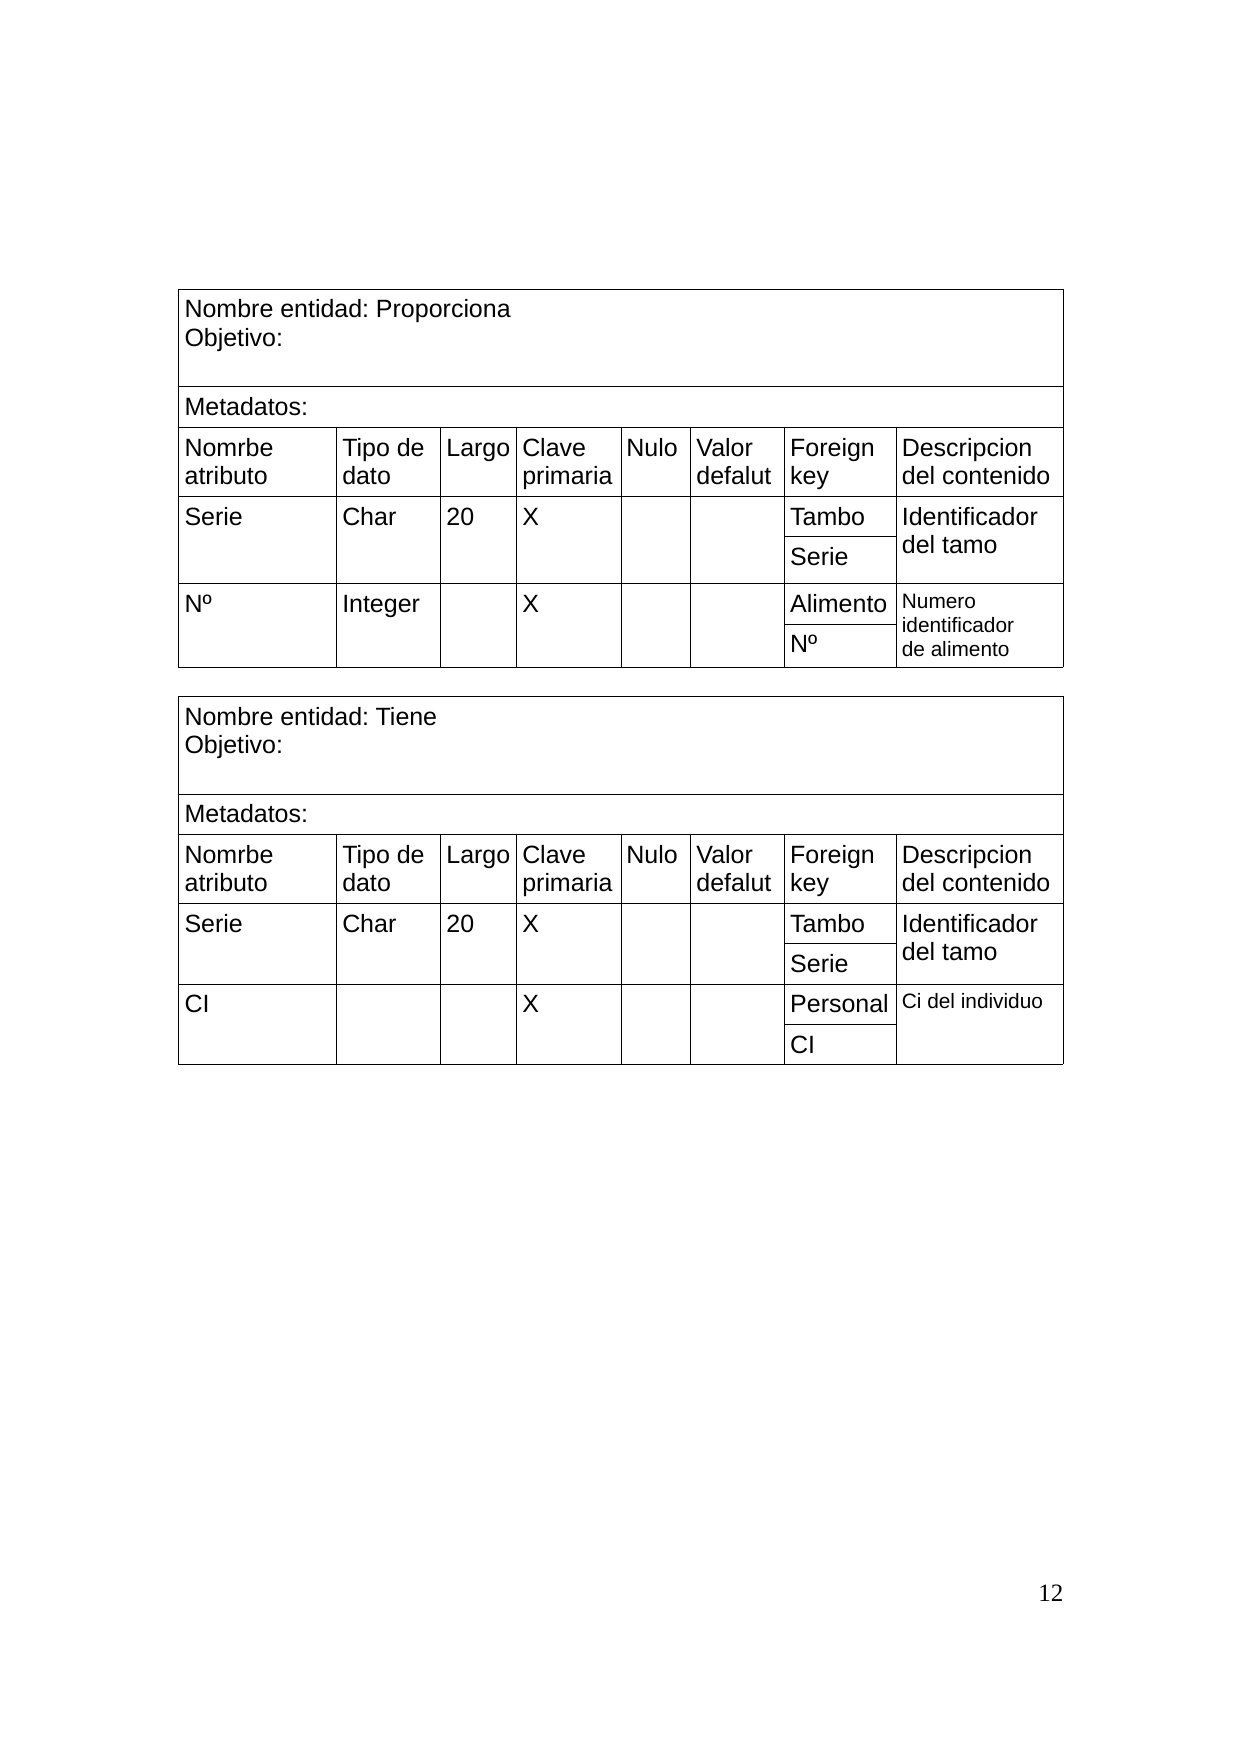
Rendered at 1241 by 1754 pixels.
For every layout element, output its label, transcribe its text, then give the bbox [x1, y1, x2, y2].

table_cell Tambo [785, 904, 896, 943]
table_cell Descripcion del contenido [897, 428, 1063, 496]
table_header Integer [337, 584, 440, 667]
table_cell X [517, 497, 621, 583]
table_cell [622, 904, 690, 983]
table_cell Valor defalut [691, 835, 784, 903]
table_cell [622, 985, 690, 1064]
table_cell Tipo de dato [337, 835, 440, 903]
table_cell Identificador del tamo [897, 904, 1063, 983]
table_cell CI [179, 985, 336, 1064]
table_cell Foreign key [785, 428, 896, 496]
table_header [622, 584, 690, 667]
table_cell Clave primaria [517, 835, 621, 903]
table_cell 20 [441, 904, 516, 983]
table_cell [441, 985, 516, 1064]
table_header Alimento [785, 584, 896, 624]
table_cell Tipo de dato [337, 428, 440, 496]
table_cell [337, 985, 440, 1064]
table_header [441, 584, 516, 667]
table_cell Char [337, 497, 440, 583]
table_cell Largo [441, 835, 516, 903]
table_cell Nº [785, 625, 896, 667]
table_cell [622, 497, 690, 583]
table_header Nombre entidad: Proporciona Objetivo: [179, 290, 1063, 386]
table_cell [691, 497, 784, 583]
table_cell Descripcion del contenido [897, 835, 1063, 903]
table_cell Nomrbe atributo [179, 428, 336, 496]
table_cell Metadatos: [179, 795, 1063, 834]
table_cell Serie [785, 537, 896, 583]
table_cell 20 [441, 497, 516, 583]
table_cell Valor defalut [691, 428, 784, 496]
table_cell Ci del individuo [897, 985, 1063, 1064]
table_cell [691, 985, 784, 1064]
table_cell Char [337, 904, 440, 983]
table_cell Foreign key [785, 835, 896, 903]
table_header Nombre entidad: Tiene Objetivo: [179, 697, 1063, 793]
table_header Nº [179, 584, 336, 667]
table_cell Serie [179, 497, 336, 583]
table_cell Largo [441, 428, 516, 496]
table_cell CI [785, 1025, 896, 1064]
table_cell [691, 904, 784, 983]
table_header X [517, 584, 621, 667]
table_header [691, 584, 784, 667]
table_cell Personal [785, 985, 896, 1024]
table_cell Nulo [622, 428, 690, 496]
table_cell Clave primaria [517, 428, 621, 496]
table_cell Identificador del tamo [897, 497, 1063, 583]
table_cell Serie [179, 904, 336, 983]
table_cell Tambo [785, 497, 896, 536]
table_header Numero identificador de alimento [897, 584, 1063, 667]
table_cell X [517, 904, 621, 983]
table_cell Nulo [622, 835, 690, 903]
table_cell Nomrbe atributo [179, 835, 336, 903]
table_cell X [517, 985, 621, 1064]
table_cell Metadatos: [179, 387, 1063, 427]
table_cell Serie [785, 944, 896, 983]
